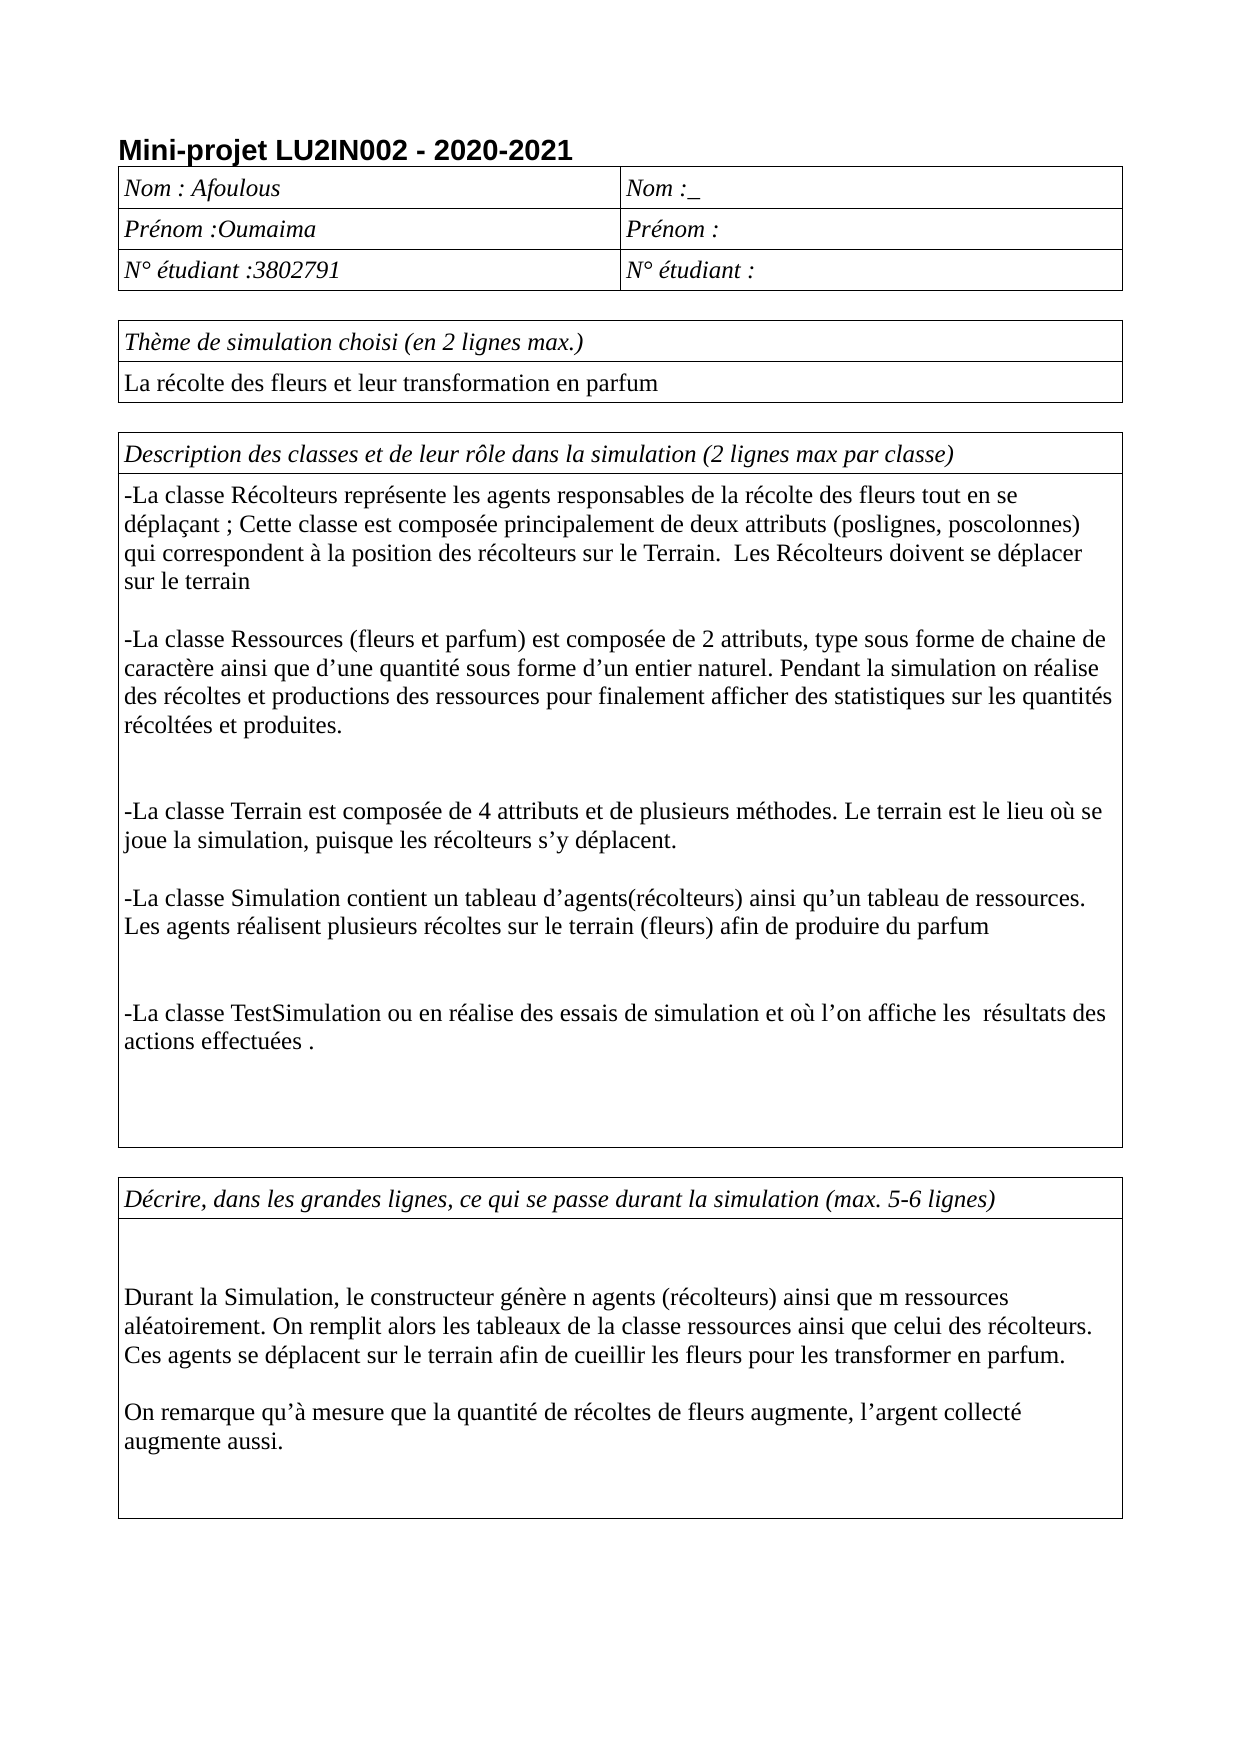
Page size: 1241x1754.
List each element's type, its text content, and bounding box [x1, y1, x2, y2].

table_cell Prénom : [621, 209, 1122, 249]
table_header Décrire, dans les grandes lignes, ce qui se passe durant la simulation (max. 5-6 lignes) [119, 1178, 1122, 1218]
table_header Nom : Afoulous [119, 167, 620, 207]
table_header Nom :_ [621, 167, 1122, 207]
subtitle Mini-projet LU2IN002 - 2020-2021 [118, 133, 1122, 166]
table_cell Prénom :Oumaima [119, 209, 620, 249]
table_cell N° étudiant : [621, 250, 1122, 290]
table_cell La récolte des fleurs et leur transformation en parfum [119, 362, 1122, 402]
table_header Description des classes et de leur rôle dans la simulation (2 lignes max par classe) [119, 433, 1122, 473]
table_cell N° étudiant :3802791 [119, 250, 620, 290]
table_header Thème de simulation choisi (en 2 lignes max.) [119, 321, 1122, 361]
table_cell -La classe Récolteurs représente les agents responsables de la récolte des fleurs tout en se déplaçant ; Cette classe est composée principalement de deux attributs (poslignes, poscolonnes) qui correspondent à la position des récolteurs sur le Terrain. Les Récolteurs doivent se déplacer sur le terrain -La classe Ressources (fleurs et parfum) est composée de 2 attributs, type sous forme de chaine de caractère ainsi que d’une quantité sous forme d’un entier naturel. Pendant la simulation on réalise des récoltes et productions des ressources pour finalement afficher des statistiques sur les quantités récoltées et produites. -La classe Terrain est composée de 4 attributs et de plusieurs méthodes. Le terrain est le lieu où se joue la simulation, puisque les récolteurs s’y déplacent. -La classe Simulation contient un tableau d’agents(récolteurs) ainsi qu’un tableau de ressources. Les agents réalisent plusieurs récoltes sur le terrain (fleurs) afin de produire du parfum -La classe TestSimulation ou en réalise des essais de simulation et où l’on affiche les résultats des actions effectuées . [119, 474, 1122, 1147]
table_cell Durant la Simulation, le constructeur génère n agents (récolteurs) ainsi que m ressources aléatoirement. On remplit alors les tableaux de la classe ressources ainsi que celui des récolteurs. Ces agents se déplacent sur le terrain afin de cueillir les fleurs pour les transformer en parfum. On remarque qu’à mesure que la quantité de récoltes de fleurs augmente, l’argent collecté augmente aussi. [119, 1219, 1122, 1518]
